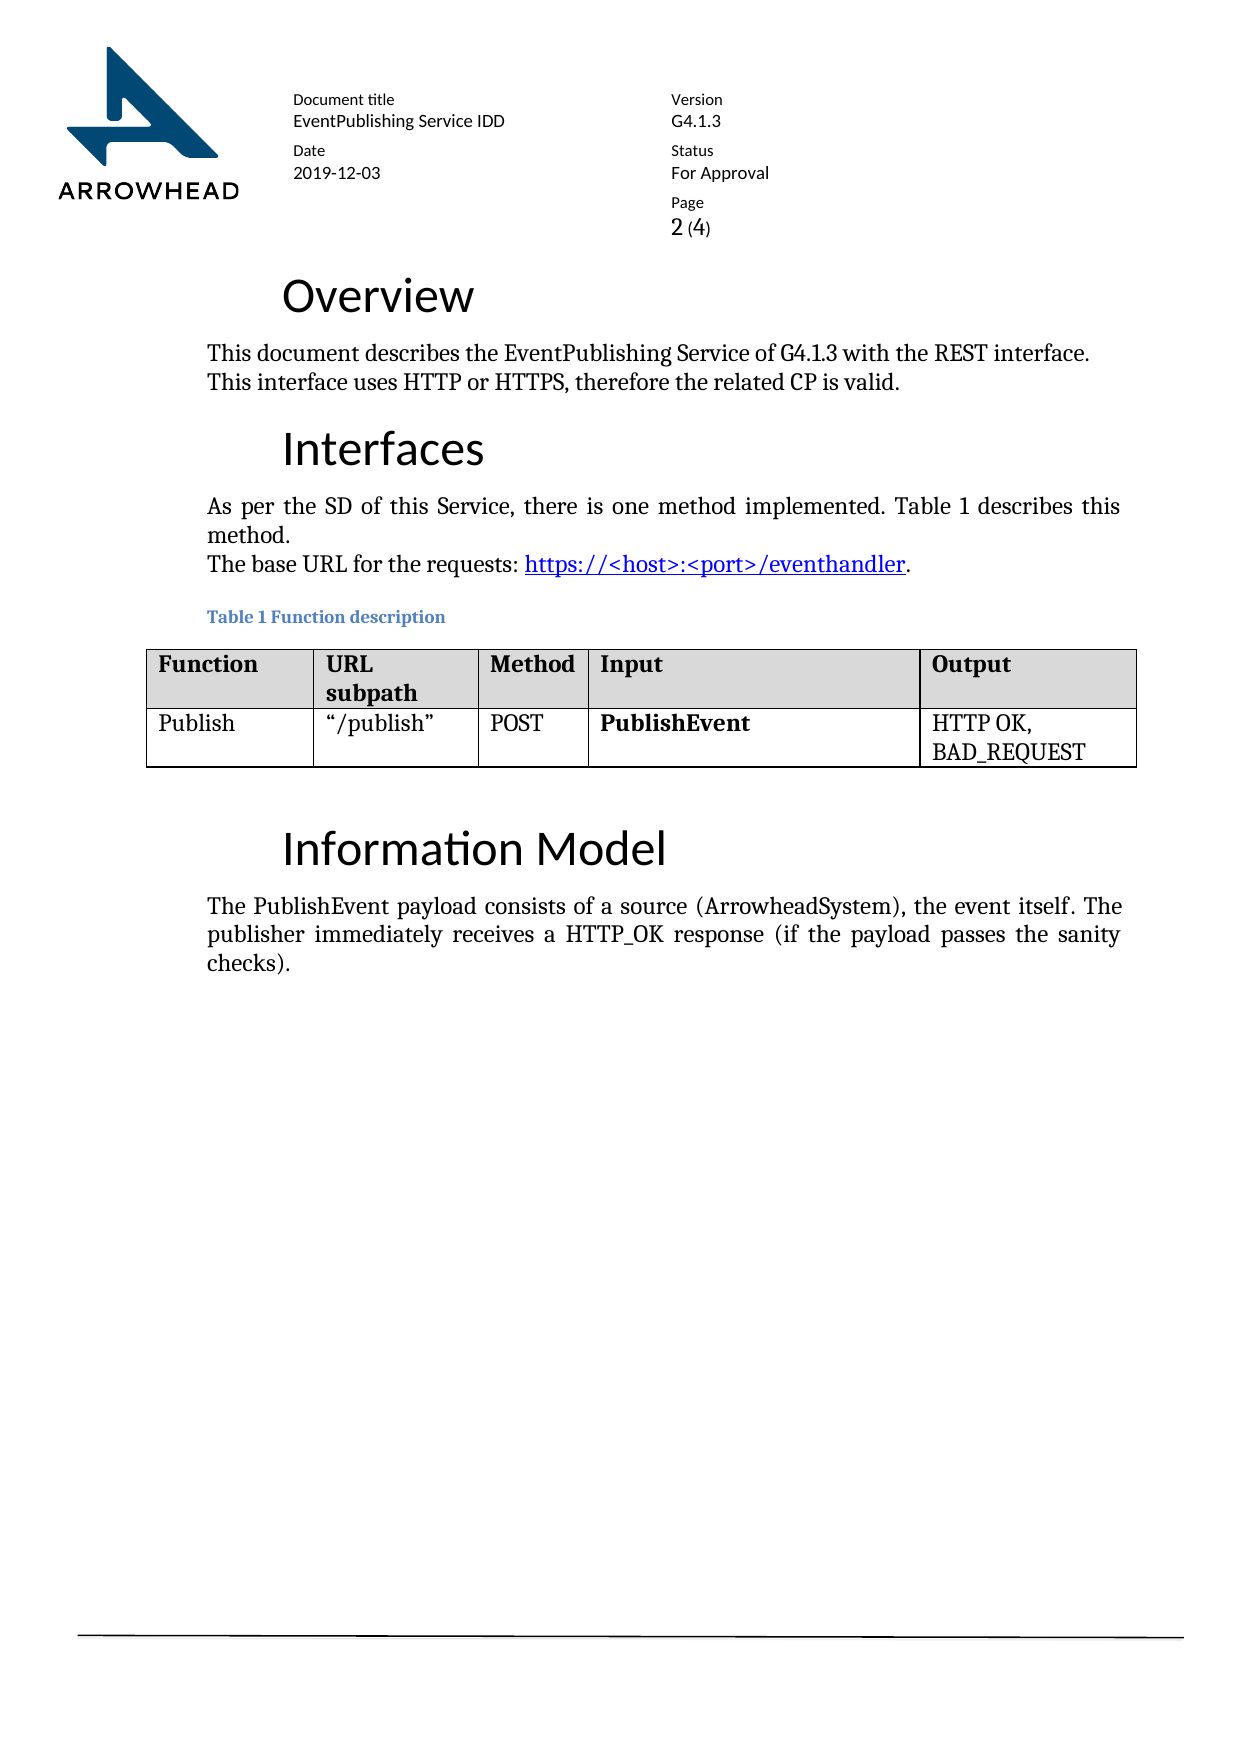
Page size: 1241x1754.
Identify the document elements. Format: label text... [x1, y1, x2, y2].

text This interface uses HTTP or HTTPS, therefore the related CP is valid. [207, 368, 1122, 397]
table_cell POST [479, 709, 588, 766]
table_header Input [589, 650, 919, 708]
title Interfaces [282, 425, 1122, 475]
table_header Function [147, 650, 313, 708]
text The PublishEvent payload consists of a source (ArrowheadSystem), the event itself. The publisher immediately receives a HTTP_OK response (if the payload passes the sanity checks). [207, 892, 1122, 978]
picture [58, 47, 239, 206]
title Overview [282, 272, 1122, 322]
table_header URL subpath [314, 650, 478, 708]
table_cell HTTP OK, BAD_REQUEST [921, 709, 1136, 766]
text As per the SD of this Service, there is one method implemented. Table 1 describes this method. [207, 492, 1122, 549]
table_cell PublishEvent [589, 709, 919, 766]
text The base URL for the requests: https://<host>:<port>/eventhandler. [207, 549, 1122, 578]
table_cell Publish [147, 709, 313, 766]
text Table 1 Function description [207, 607, 1122, 628]
text This document describes the EventPublishing Service of G4.1.3 with the REST interface. [207, 339, 1122, 368]
title Information Model [282, 825, 1122, 875]
table_header Method [479, 650, 588, 708]
table_header Output [921, 650, 1136, 708]
table_cell “/publish” [314, 709, 478, 766]
